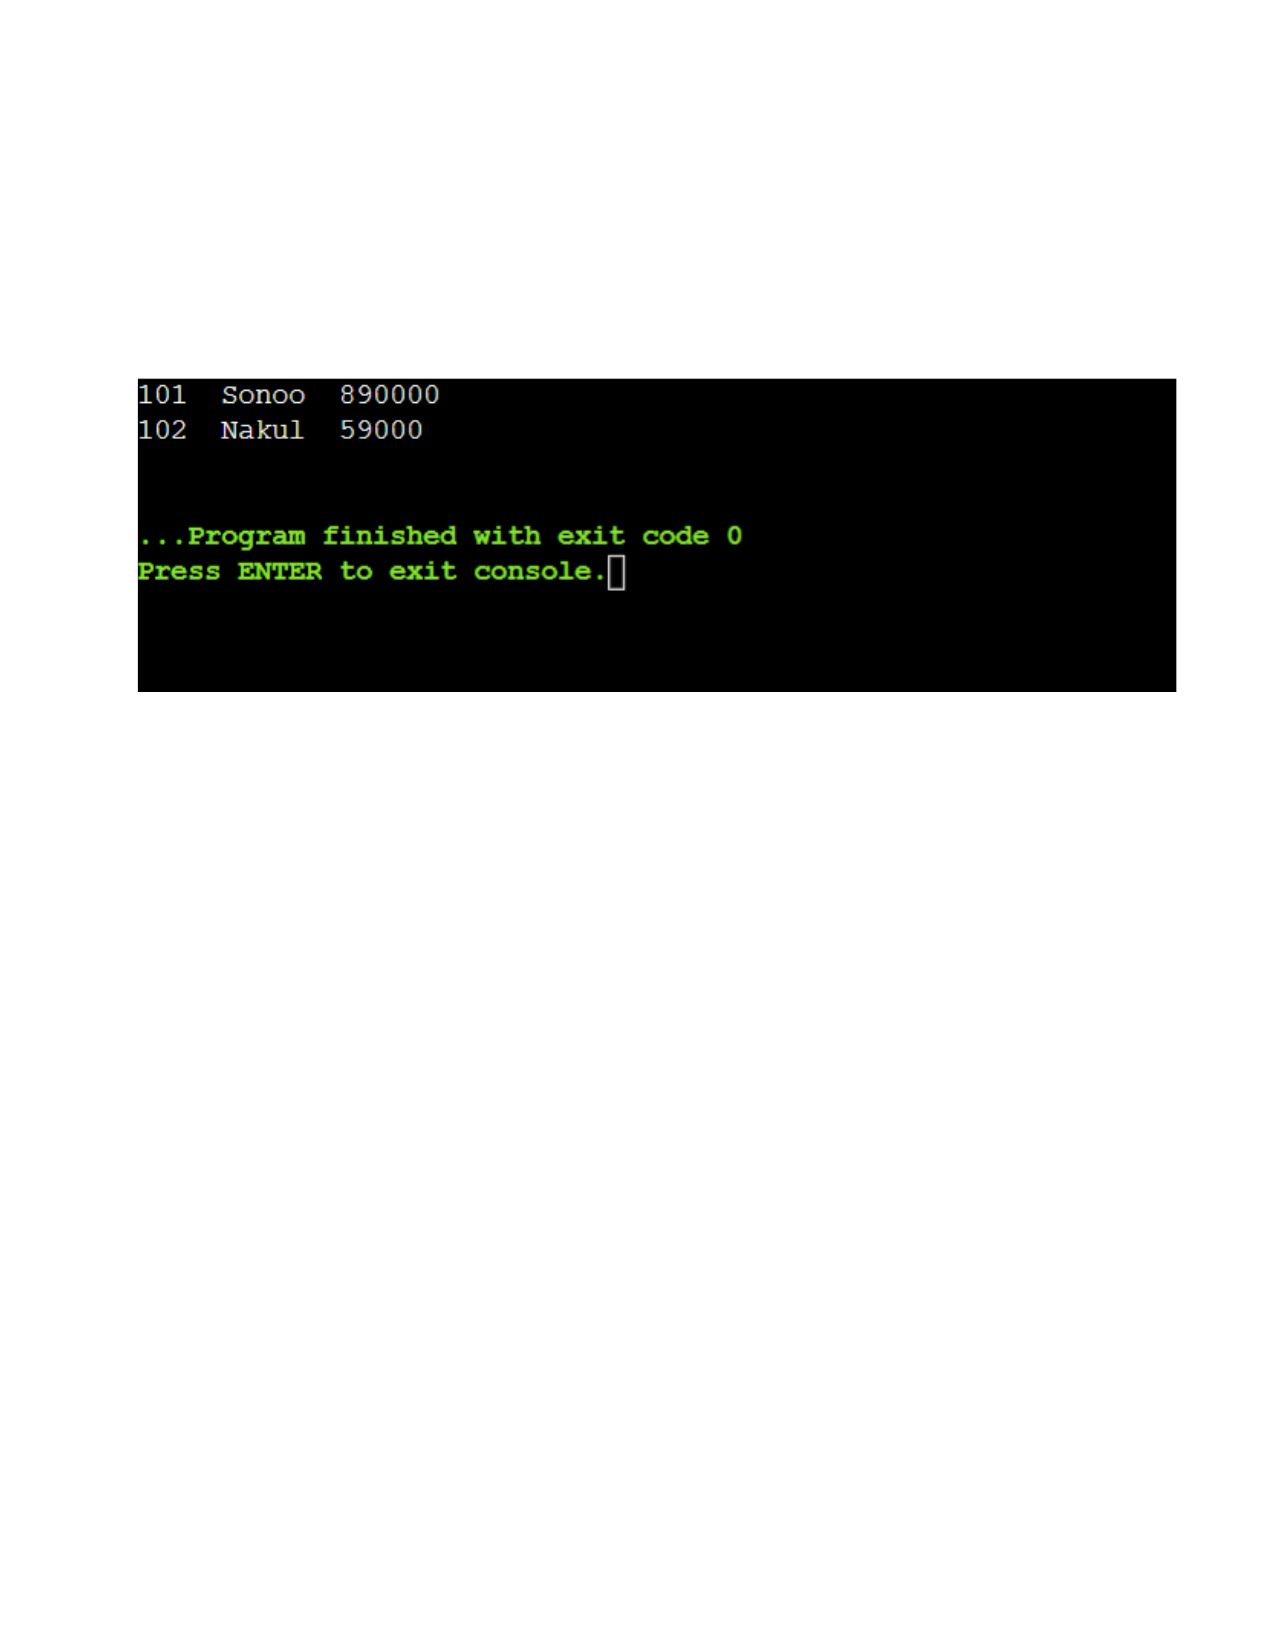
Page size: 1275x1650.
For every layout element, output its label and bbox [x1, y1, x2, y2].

picture [137, 376, 1177, 692]
